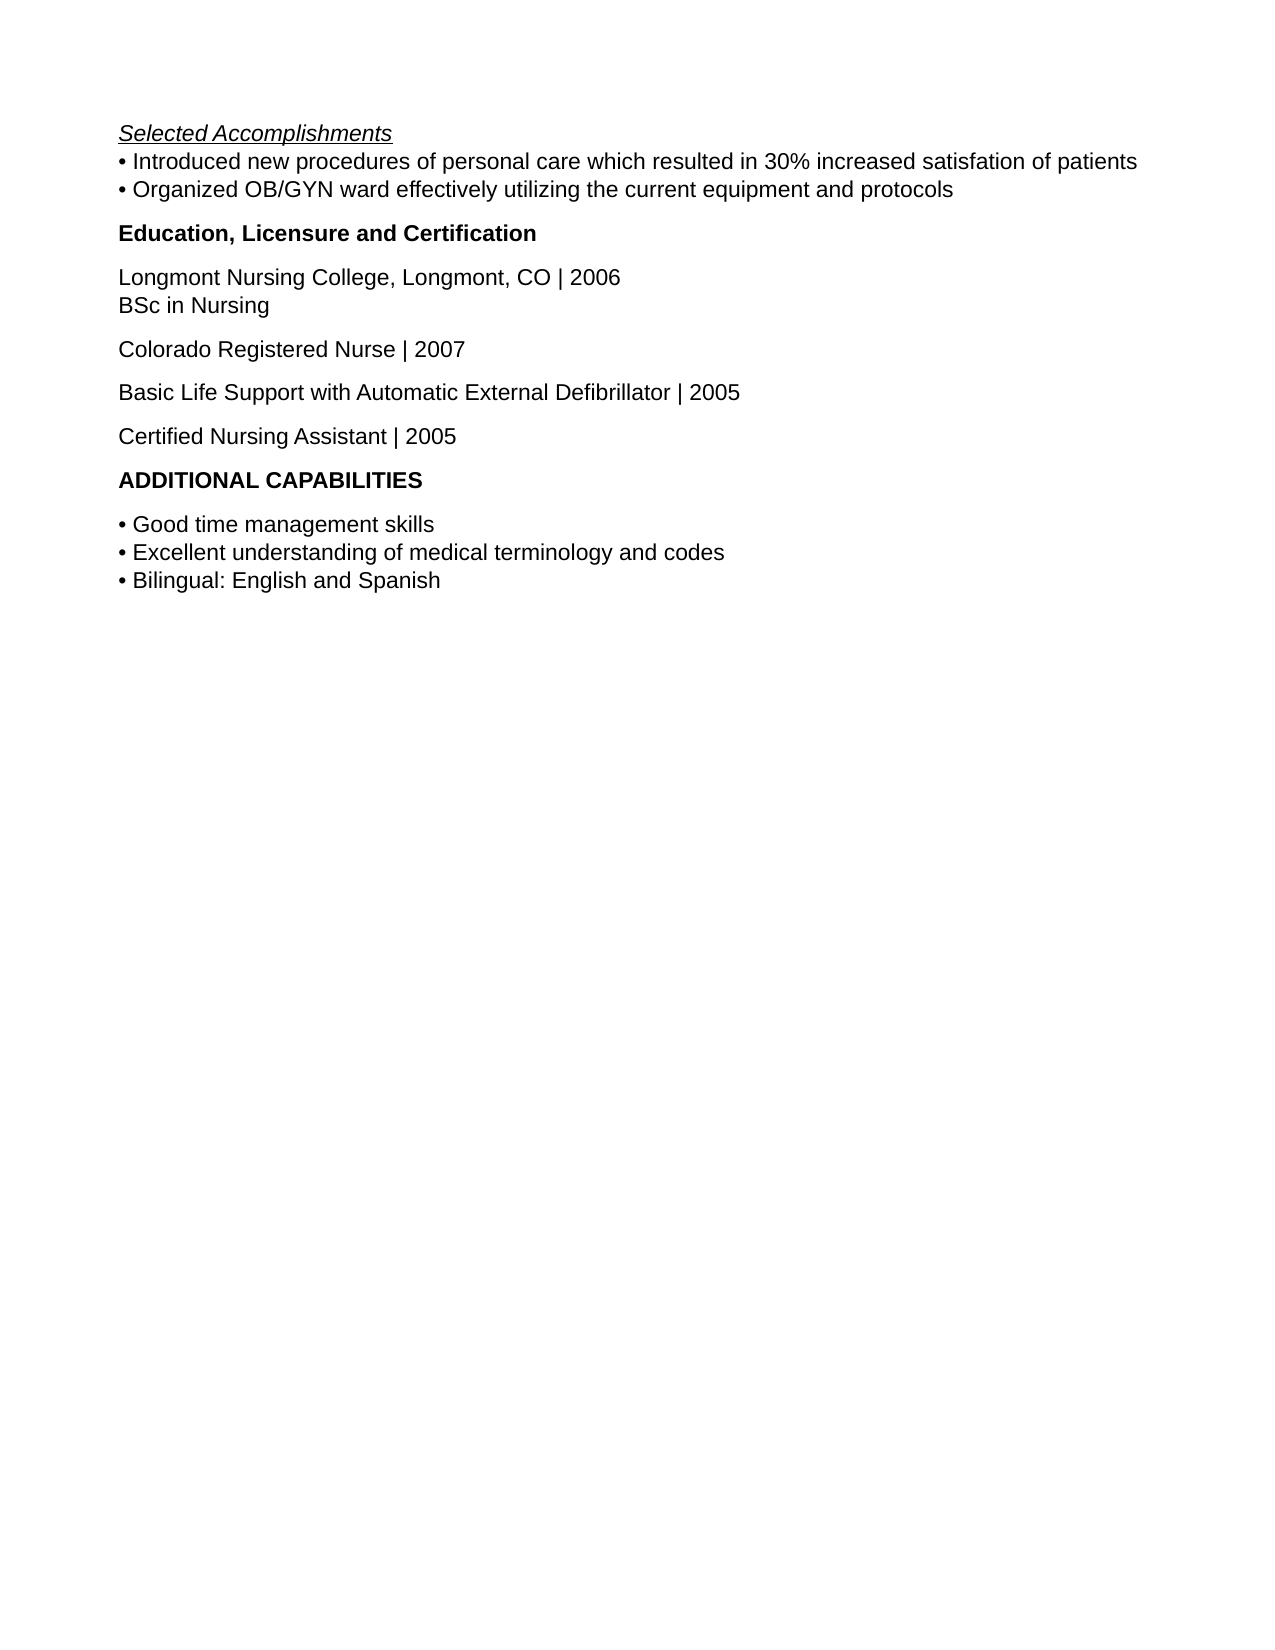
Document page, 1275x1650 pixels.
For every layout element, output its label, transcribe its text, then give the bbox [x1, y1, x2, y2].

text Basic Life Support with Automatic External Defibrillator | 2005 [118, 377, 1157, 406]
text Certified Nursing Assistant | 2005 [118, 421, 1157, 449]
text Education, Licensure and Certification [118, 218, 1157, 246]
text Colorado Registered Nurse | 2007 [118, 334, 1157, 362]
text • Good time management skills • Excellent understanding of medical terminology and codes • Bilingual: English and Spanish [118, 509, 1157, 593]
text ADDITIONAL CAPABILITIES [118, 465, 1157, 493]
text Selected Accomplishments • Introduced new procedures of personal care which resulted in 30% increased satisfation of patients • Organized OB/GYN ward effectively utilizing the current equipment and protocols [118, 118, 1157, 202]
text Longmont Nursing College, Longmont, CO | 2006 BSc in Nursing [118, 262, 1157, 318]
